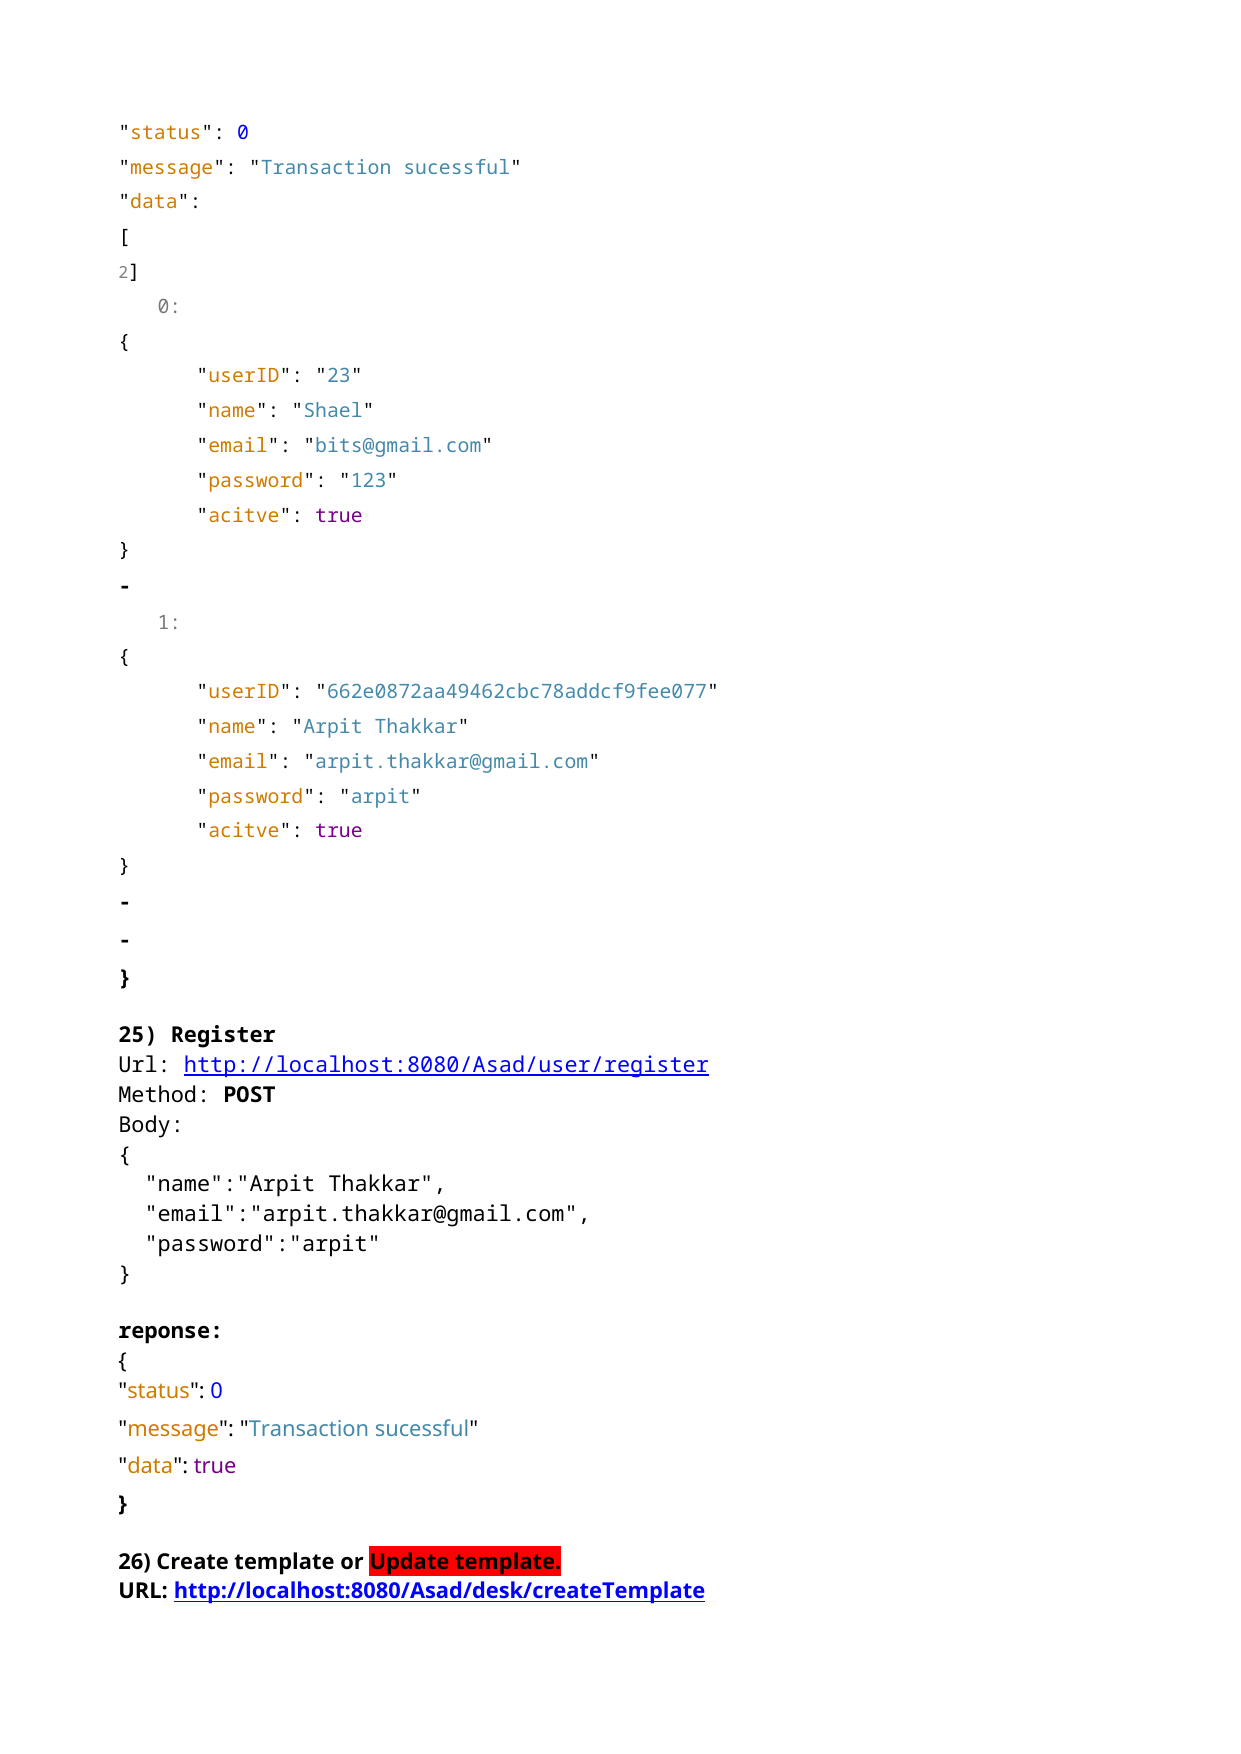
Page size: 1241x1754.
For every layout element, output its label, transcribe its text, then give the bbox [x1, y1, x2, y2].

text "userID": "23" [196, 362, 1122, 389]
text 25) Register [118, 1019, 1122, 1049]
text "message": "Transaction sucessful" [118, 153, 1122, 180]
text 0: [157, 292, 1122, 319]
text } [118, 536, 1122, 563]
text "email":"arpit.thakkar@gmail.com", [118, 1198, 1122, 1228]
text { [118, 327, 1122, 354]
text "acitve": true [196, 817, 1122, 844]
text { [118, 1345, 1122, 1375]
text - [118, 924, 1122, 954]
text Body: [118, 1109, 1122, 1138]
text "userID": "662e0872aa49462cbc78addcf9fee077" [196, 678, 1122, 704]
text 26) Create template or Update template. [118, 1546, 1122, 1576]
text "data": true [118, 1450, 1122, 1480]
text - [118, 570, 1122, 600]
text { [118, 643, 1122, 670]
text [ [118, 222, 1122, 249]
text "email": "bits@gmail.com" [196, 431, 1122, 458]
text "password":"arpit" [118, 1228, 1122, 1258]
text Url: http://localhost:8080/Asad/user/register [118, 1049, 1122, 1079]
text "message": "Transaction sucessful" [118, 1413, 1122, 1442]
text "password": "arpit" [196, 782, 1122, 809]
text reponse: [118, 1316, 1122, 1345]
text 1: [157, 608, 1122, 635]
text "acitve": true [196, 501, 1122, 528]
text "email": "arpit.thakkar@gmail.com" [196, 747, 1122, 774]
text "name": "Arpit Thakkar" [196, 712, 1122, 739]
text } [118, 852, 1122, 878]
text "password": "123" [196, 466, 1122, 493]
text "data": [118, 188, 1122, 215]
text 2] [118, 257, 1122, 284]
text "status": 0 [118, 1375, 1122, 1405]
text { [118, 1138, 1122, 1168]
text URL: http://localhost:8080/Asad/desk/createTemplate [118, 1576, 1122, 1605]
text Method: POST [118, 1079, 1122, 1109]
text "status": 0 [118, 118, 1122, 145]
text } [118, 962, 1122, 991]
text - [118, 886, 1122, 916]
text "name": "Shael" [196, 396, 1122, 423]
text } [118, 1258, 1122, 1287]
text "name":"Arpit Thakkar", [118, 1168, 1122, 1198]
text } [118, 1488, 1122, 1518]
